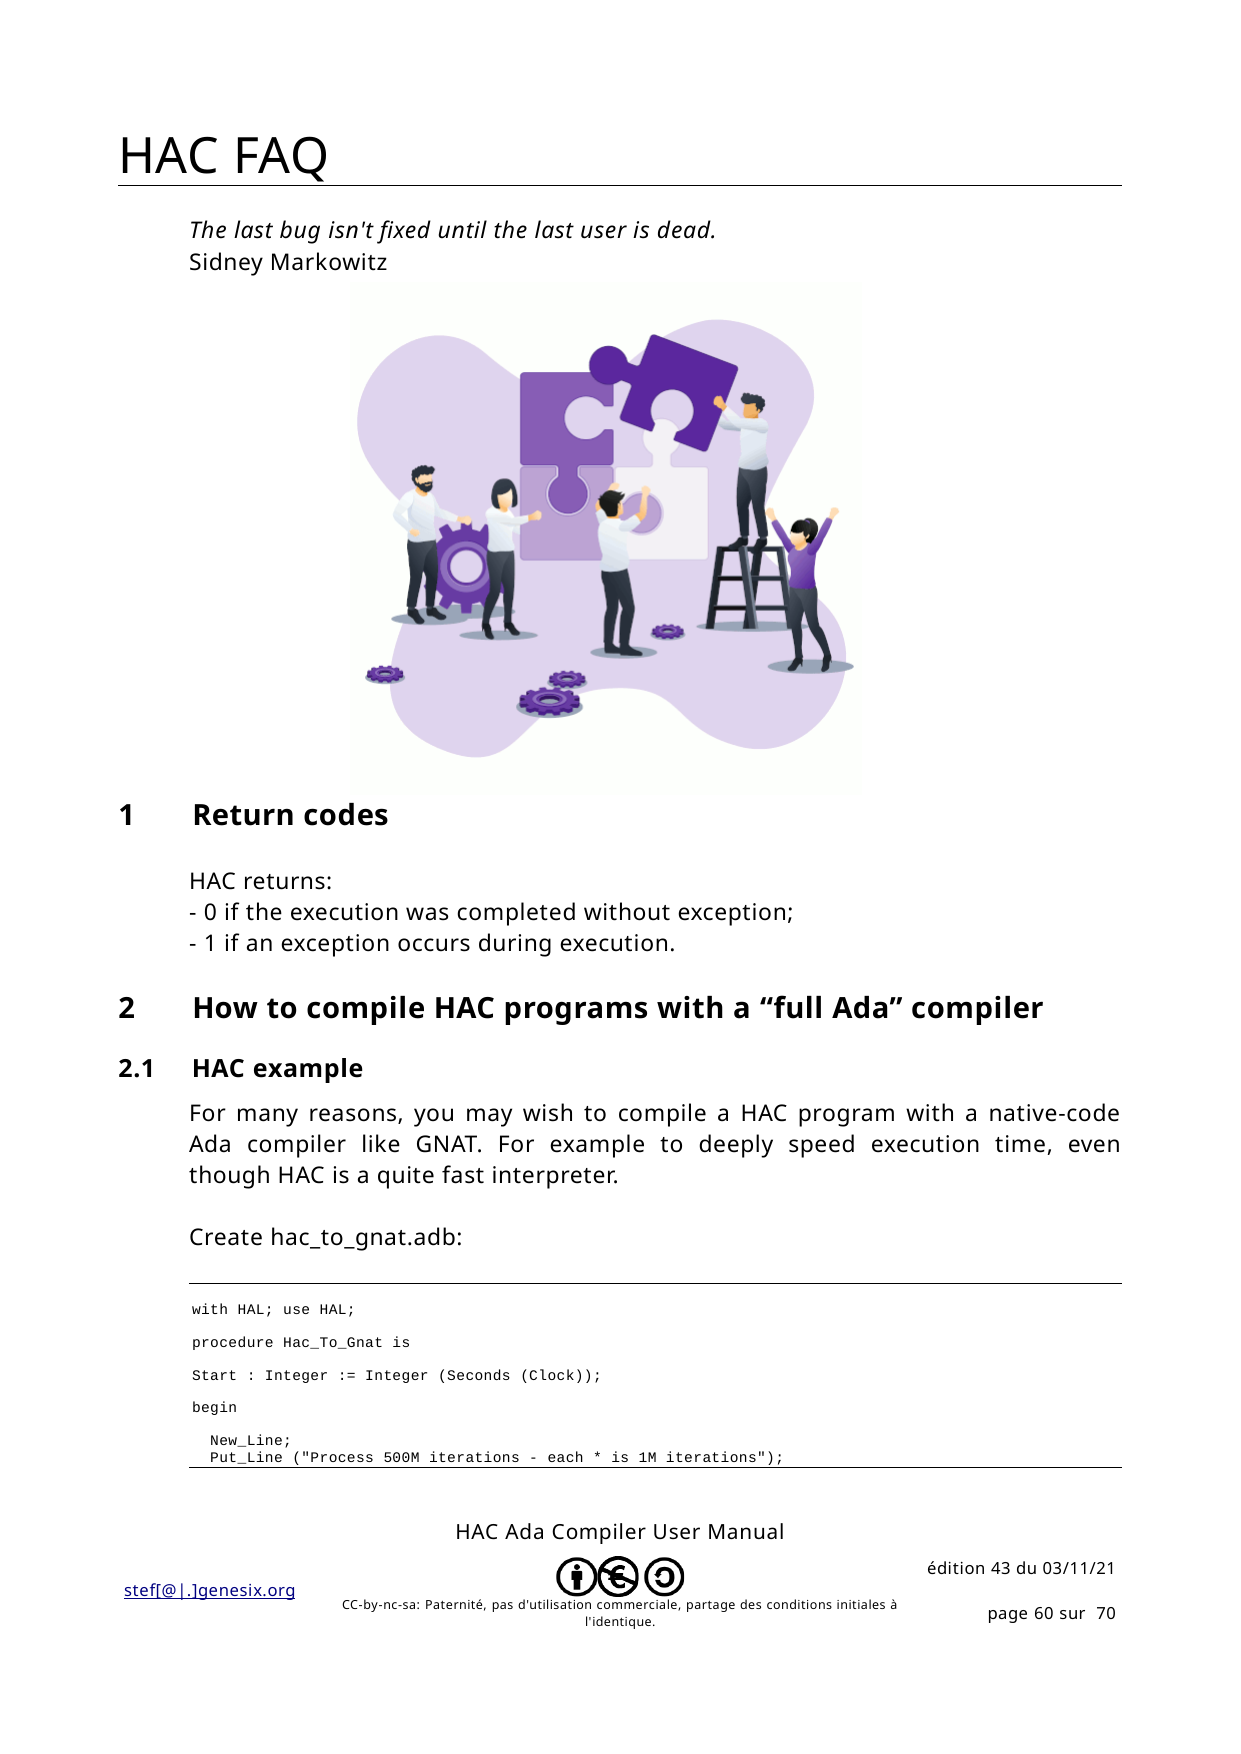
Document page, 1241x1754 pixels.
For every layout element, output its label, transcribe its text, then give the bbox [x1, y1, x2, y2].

list begin [189, 1398, 1122, 1417]
list procedure Hac_To_Gnat is [189, 1332, 1122, 1352]
list Put_Line ("Process 500M iterations - each * is 1M iterations"); [189, 1447, 1122, 1467]
list Start : Integer := Integer (Seconds (Clock)); [189, 1365, 1122, 1384]
picture [555, 1556, 639, 1597]
subtitle HAC FAQ [118, 118, 1122, 185]
text - 0 if the execution was completed without exception; [189, 896, 1122, 927]
text HAC returns: [189, 865, 1122, 896]
list New_Line; [189, 1431, 1122, 1447]
subtitle How to compile HAC programs with a “full Ada” compiler [118, 988, 1122, 1027]
picture [350, 282, 862, 795]
picture [643, 1556, 685, 1597]
subtitle HAC example [118, 1051, 1122, 1085]
text For many reasons, you may wish to compile a HAC program with a native-code Ada compiler like GNAT. For example to deeply speed execution time, even though HAC is a quite fast interpreter. [189, 1096, 1122, 1189]
text Sidney Markowitz [189, 245, 1122, 276]
list with HAL; use HAL; [189, 1284, 1122, 1319]
subtitle Return codes [118, 306, 1122, 834]
text Create hac_to_gnat.adb: [189, 1221, 1122, 1252]
text - 1 if an exception occurs during execution. [189, 927, 1122, 958]
text The last bug isn't fixed until the last user is dead. [189, 214, 1122, 245]
